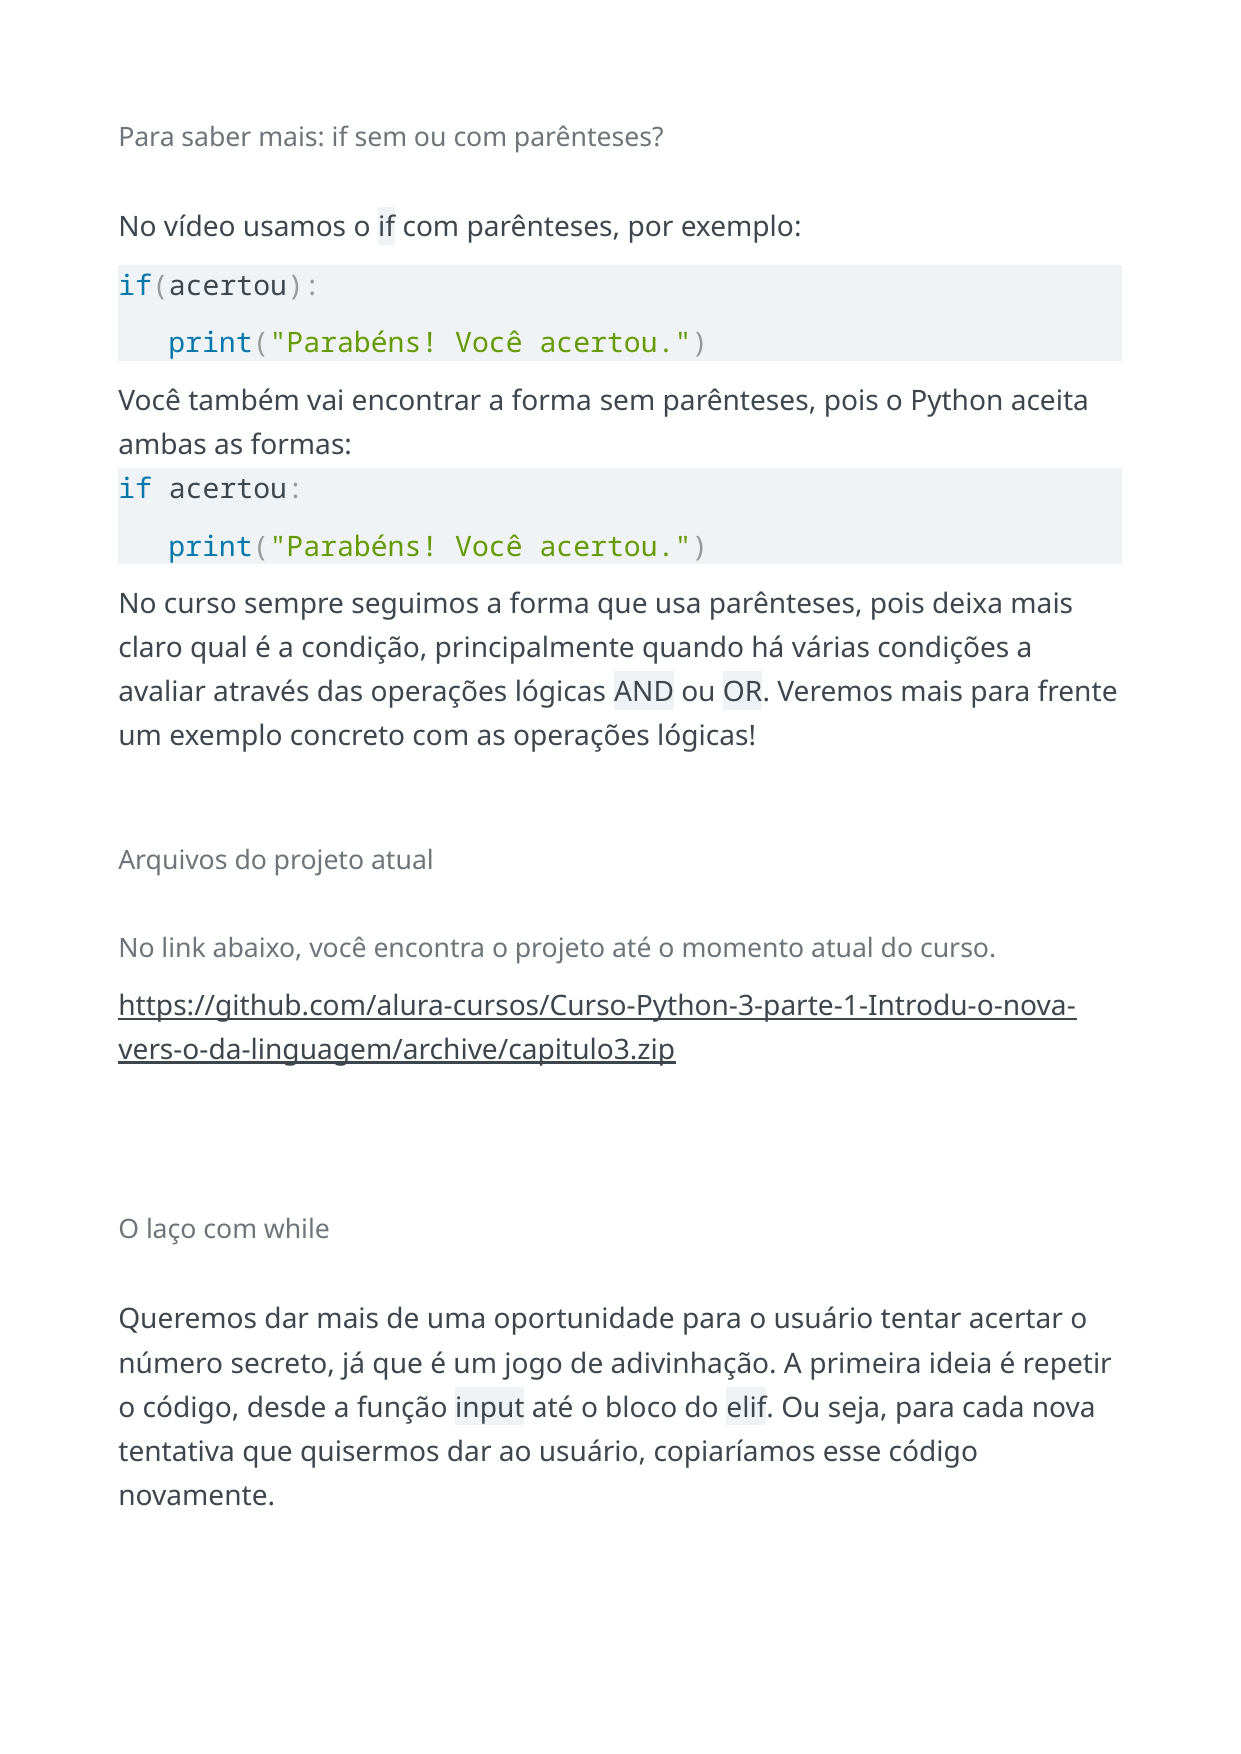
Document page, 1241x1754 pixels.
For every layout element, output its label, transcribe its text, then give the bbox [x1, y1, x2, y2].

text https://github.com/alura-cursos/Curso-Python-3-parte-1-Introdu-o-nova-vers-o-da-linguagem/archive/capitulo3.zip [118, 985, 1122, 1067]
text if(acertou): [118, 265, 1122, 303]
text print("Parabéns! Você acertou.") [118, 526, 1122, 564]
subtitle Arquivos do projeto atual [118, 841, 1122, 877]
text No curso sempre seguimos a forma que usa parênteses, pois deixa mais claro qual é a condição, principalmente quando há várias condições a avaliar através das operações lógicas AND ou OR. Veremos mais para frente um exemplo concreto com as operações lógicas! [118, 583, 1122, 754]
text Queremos dar mais de uma oportunidade para o usuário tentar acertar o número secreto, já que é um jogo de adivinhação. A primeira ideia é repetir o código, desde a função input até o bloco do elif. Ou seja, para cada nova tentativa que quisermos dar ao usuário, copiaríamos esse código novamente. [118, 1259, 1122, 1513]
text No link abaixo, você encontra o projeto até o momento atual do curso. [118, 889, 1122, 965]
subtitle O laço com while [118, 1210, 1122, 1247]
subtitle Para saber mais: if sem ou com parênteses? [118, 118, 1122, 154]
text No vídeo usamos o if com parênteses, por exemplo: [118, 167, 1122, 245]
text if acertou: [118, 468, 1122, 507]
text Você também vai encontrar a forma sem parênteses, pois o Python aceita ambas as formas: [118, 380, 1122, 463]
text print("Parabéns! Você acertou.") [118, 323, 1122, 361]
